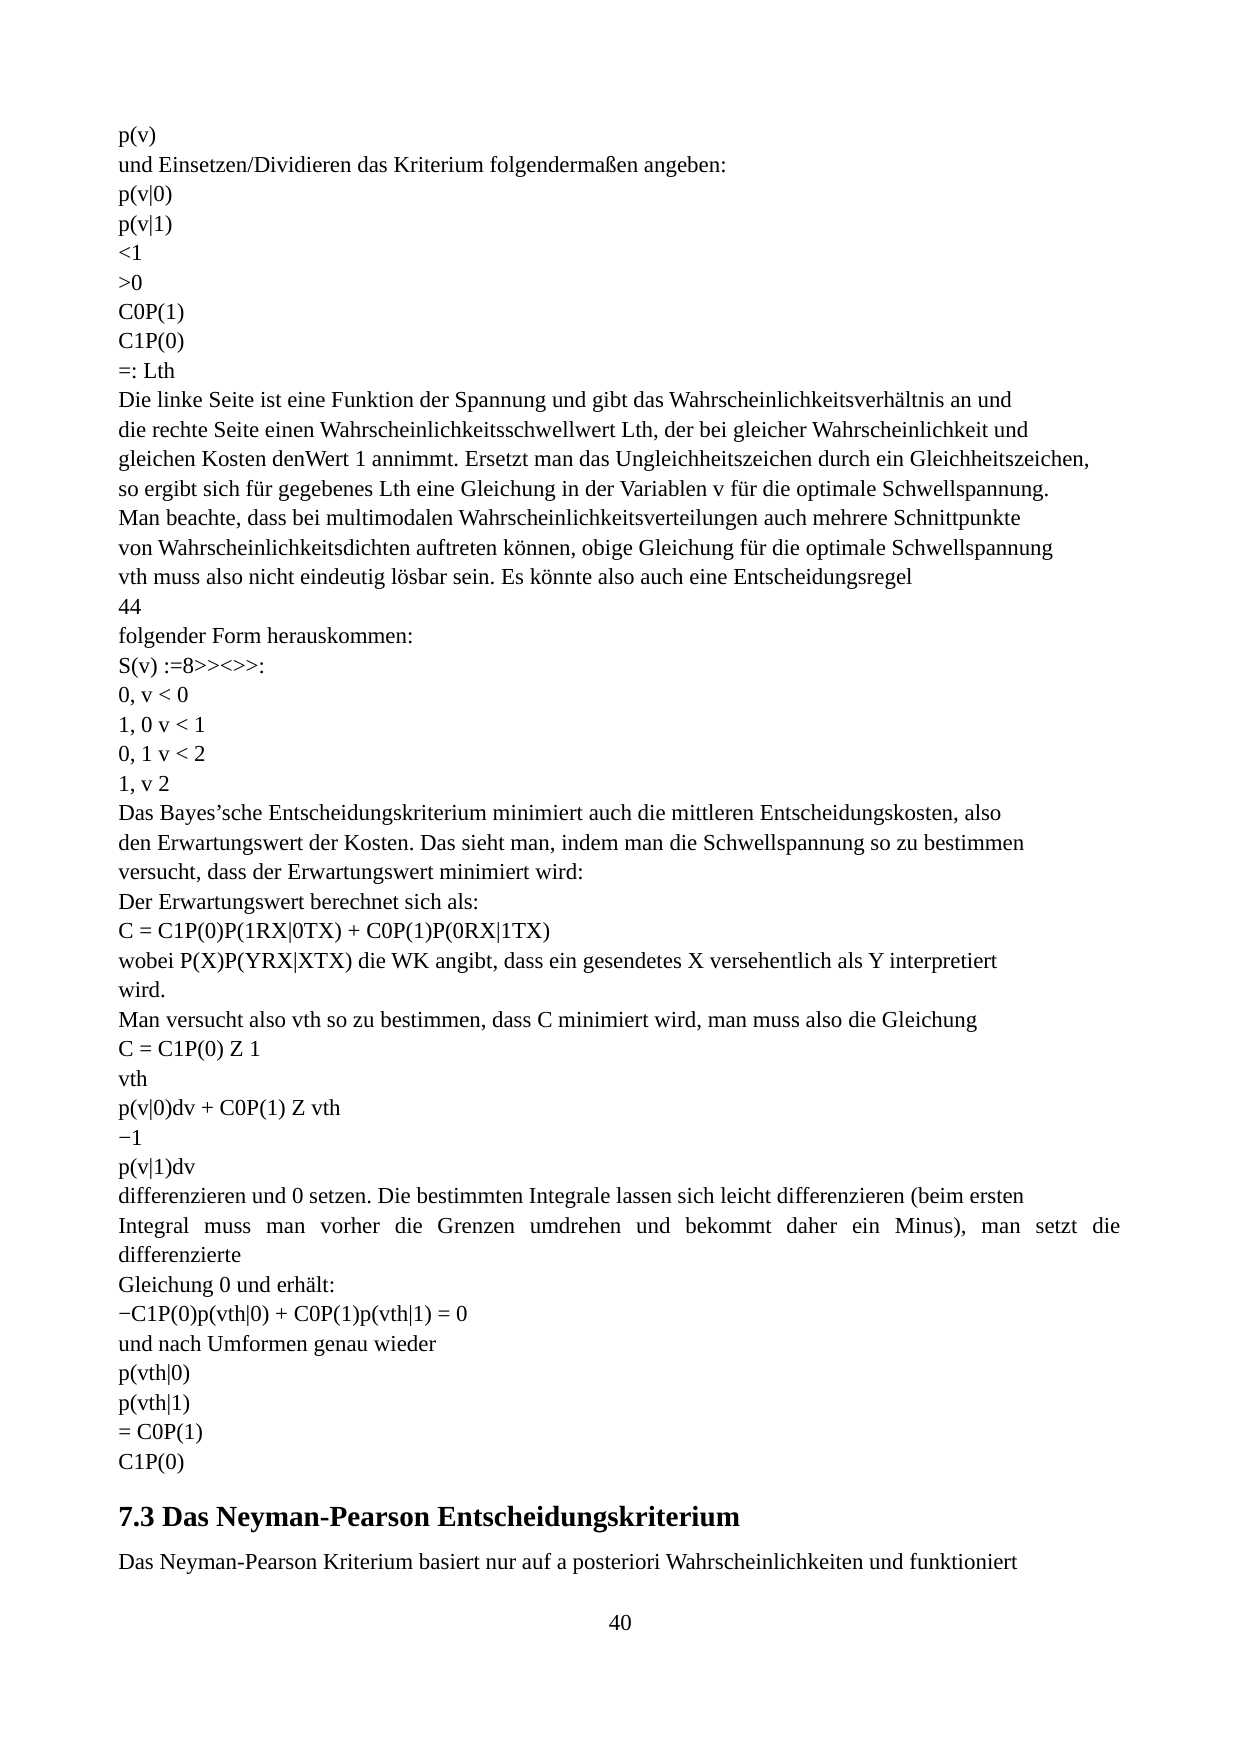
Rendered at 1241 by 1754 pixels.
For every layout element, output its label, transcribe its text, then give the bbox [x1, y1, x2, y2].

text Das Bayes’sche Entscheidungskriterium minimiert auch die mittleren Entscheidungskosten, also [118, 796, 1122, 826]
text wird. [118, 973, 1122, 1002]
text vth [118, 1061, 1122, 1091]
text 1, v 2 [118, 767, 1122, 796]
text >0 [118, 266, 1122, 295]
text und Einsetzen/Dividieren das Kriterium folgendermaßen angeben: [118, 148, 1122, 177]
text 1, 0 v < 1 [118, 708, 1122, 737]
text 0, 1 v < 2 [118, 737, 1122, 767]
text S(v) :=8>><>>: [118, 649, 1122, 678]
text wobei P(X)P(YRX|XTX) die WK angibt, dass ein gesendetes X versehentlich als Y interpretiert [118, 943, 1122, 973]
text 0, v < 0 [118, 678, 1122, 708]
text differenzieren und 0 setzen. Die bestimmten Integrale lassen sich leicht differenzieren (beim ersten [118, 1179, 1122, 1209]
text vth muss also nicht eindeutig lösbar sein. Es könnte also auch eine Entscheidungsregel [118, 560, 1122, 590]
text =: Lth [118, 354, 1122, 383]
text p(v) [118, 118, 1122, 148]
text C1P(0) [118, 324, 1122, 354]
text C0P(1) [118, 295, 1122, 324]
text C1P(0) [118, 1445, 1122, 1474]
text Die linke Seite ist eine Funktion der Spannung und gibt das Wahrscheinlichkeitsverhältnis an und [118, 383, 1122, 413]
text die rechte Seite einen Wahrscheinlichkeitsschwellwert Lth, der bei gleicher Wahrscheinlichkeit und [118, 413, 1122, 442]
text p(v|0)dv + C0P(1) Z vth [118, 1091, 1122, 1120]
text C = C1P(0)P(1RX|0TX) + C0P(1)P(0RX|1TX) [118, 914, 1122, 943]
text und nach Umformen genau wieder [118, 1327, 1122, 1356]
text p(v|0) [118, 177, 1122, 207]
text versucht, dass der Erwartungswert minimiert wird: [118, 855, 1122, 884]
text Der Erwartungswert berechnet sich als: [118, 884, 1122, 914]
text C = C1P(0) Z 1 [118, 1032, 1122, 1061]
text so ergibt sich für gegebenes Lth eine Gleichung in der Variablen v für die optimale Schwellspannung. [118, 472, 1122, 501]
text = C0P(1) [118, 1415, 1122, 1445]
text p(v|1) [118, 207, 1122, 236]
text Gleichung 0 und erhält: [118, 1268, 1122, 1297]
text Man versucht also vth so zu bestimmen, dass C minimiert wird, man muss also die Gleichung [118, 1002, 1122, 1032]
text −C1P(0)p(vth|0) + C0P(1)p(vth|1) = 0 [118, 1297, 1122, 1327]
text gleichen Kosten denWert 1 annimmt. Ersetzt man das Ungleichheitszeichen durch ein Gleichheitszeichen, [118, 442, 1122, 472]
text von Wahrscheinlichkeitsdichten auftreten können, obige Gleichung für die optimale Schwellspannung [118, 531, 1122, 560]
text Integral muss man vorher die Grenzen umdrehen und bekommt daher ein Minus), man setzt die differenzierte [118, 1209, 1122, 1268]
subtitle Das Neyman-Pearson Entscheidungskriterium [118, 1499, 1122, 1533]
text 44 [118, 590, 1122, 619]
text folgender Form herauskommen: [118, 619, 1122, 649]
text <1 [118, 236, 1122, 266]
text −1 [118, 1120, 1122, 1150]
text p(v|1)dv [118, 1150, 1122, 1179]
text p(vth|0) [118, 1356, 1122, 1386]
text Das Neyman-Pearson Kriterium basiert nur auf a posteriori Wahrscheinlichkeiten und funktioniert [118, 1545, 1122, 1575]
text Man beachte, dass bei multimodalen Wahrscheinlichkeitsverteilungen auch mehrere Schnittpunkte [118, 501, 1122, 531]
text p(vth|1) [118, 1386, 1122, 1415]
text den Erwartungswert der Kosten. Das sieht man, indem man die Schwellspannung so zu bestimmen [118, 826, 1122, 855]
